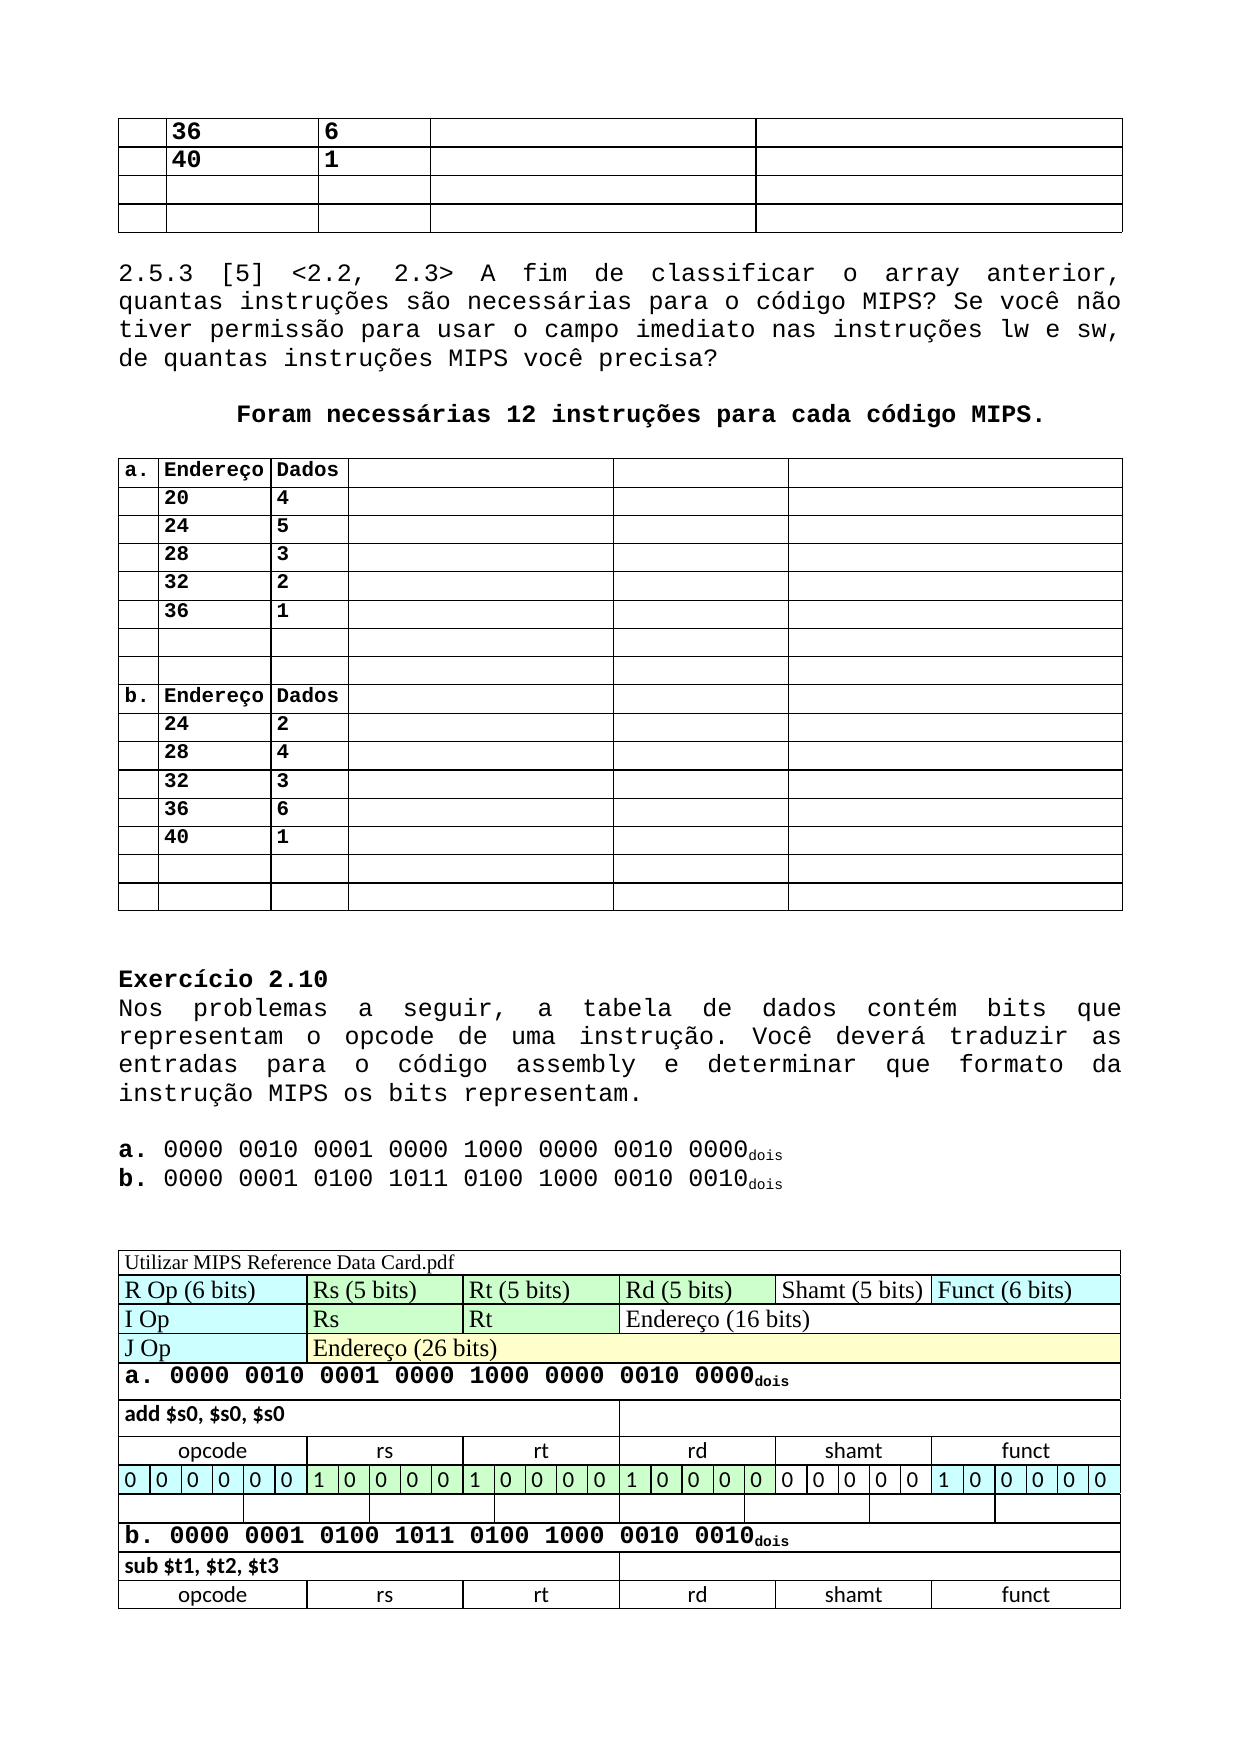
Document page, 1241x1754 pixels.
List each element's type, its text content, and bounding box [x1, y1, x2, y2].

table_cell funct [932, 1437, 1120, 1464]
table_cell 0 [1058, 1466, 1088, 1493]
table_cell [272, 884, 348, 910]
table_cell 1 [620, 1466, 650, 1493]
text Exercício 2.10 [118, 967, 1122, 995]
table_cell 0 [683, 1466, 713, 1493]
table_cell [620, 1401, 1120, 1436]
table_cell Dados [272, 685, 348, 713]
table_header Dados [272, 459, 348, 487]
table_cell [870, 1495, 994, 1522]
table_cell [119, 1495, 243, 1522]
table_cell 2 [272, 572, 348, 600]
table_cell 5 [272, 516, 348, 543]
table_cell [119, 714, 158, 741]
table_cell [614, 601, 788, 628]
table_cell 40 [159, 827, 270, 854]
table_cell 0 [526, 1466, 556, 1493]
table_cell [789, 629, 1122, 656]
table_header [614, 459, 788, 487]
table_cell [431, 148, 755, 175]
table_cell [349, 629, 613, 656]
table_cell [757, 176, 1122, 203]
table_cell 28 [159, 742, 270, 769]
table_cell Rt [464, 1305, 619, 1333]
table_cell [745, 1495, 869, 1522]
table_cell [349, 771, 613, 798]
table_header Utilizar MIPS Reference Data Card.pdf [119, 1251, 1120, 1274]
table_cell [614, 657, 788, 684]
table_cell [614, 714, 788, 741]
table_cell [620, 1553, 1120, 1580]
table_cell [789, 516, 1122, 543]
table_cell Rs [308, 1305, 462, 1333]
table_cell 3 [272, 771, 348, 798]
table_cell [789, 771, 1122, 798]
table_cell [614, 771, 788, 798]
table_cell funct [932, 1581, 1120, 1608]
text 2.5.3 [5] <2.2, 2.3> A fim de classificar o array anterior, quantas instruções são necessárias para o código MIPS? Se você não tiver permissão para usar o campo imediato nas instruções lw e sw, de quantas instruções MIPS você precisa? [118, 260, 1122, 373]
text Nos problemas a seguir, a tabela de dados contém bits que representam o opcode de uma instrução. Você deverá traduzir as entradas para o código assembly e determinar que formato da instrução MIPS os bits representam. [118, 995, 1122, 1109]
table_cell 36 [159, 601, 270, 628]
table_cell shamt [776, 1581, 931, 1608]
table_cell [789, 657, 1122, 684]
table_cell [119, 544, 158, 571]
table_cell 6 [272, 799, 348, 826]
table_cell [272, 657, 348, 684]
table_cell 0 [119, 1466, 149, 1493]
table_cell 20 [159, 488, 270, 515]
table_cell [349, 544, 613, 571]
table_cell 0 [370, 1466, 400, 1493]
table_cell rs [308, 1581, 462, 1608]
text b. 0000 0001 0100 1011 0100 1000 0010 0010dois [118, 1165, 1122, 1193]
table_cell 1 [319, 148, 430, 175]
table_cell [370, 1495, 494, 1522]
table_cell 24 [159, 516, 270, 543]
table_cell 32 [159, 572, 270, 600]
table_cell [119, 488, 158, 515]
table_cell [996, 1495, 1120, 1522]
table_cell 1 [308, 1466, 338, 1493]
table_cell 32 [159, 771, 270, 798]
table_cell J Op [119, 1334, 306, 1362]
table_cell I Op [119, 1305, 306, 1333]
table_cell [119, 827, 158, 854]
table_cell [244, 1495, 369, 1522]
table_cell 0 [276, 1466, 306, 1493]
table_cell Rd (5 bits) [620, 1276, 775, 1303]
table_cell 0 [996, 1466, 1026, 1493]
table_cell b. [119, 685, 158, 713]
table_cell [789, 855, 1122, 882]
table_cell 36 [159, 799, 270, 826]
table_cell [789, 685, 1122, 713]
table_cell [349, 657, 613, 684]
table_cell b. 0000 0001 0100 1011 0100 1000 0010 0010dois [119, 1524, 1120, 1551]
table_cell [431, 176, 755, 203]
table_cell [614, 742, 788, 769]
table_cell [272, 629, 348, 656]
table_cell [614, 544, 788, 571]
table_cell 0 [1027, 1466, 1057, 1493]
table_cell [119, 119, 166, 146]
table_cell 0 [182, 1466, 212, 1493]
table_cell [119, 799, 158, 826]
table_cell [349, 855, 613, 882]
table_cell 0 [557, 1466, 587, 1493]
table_cell sub $t1, $t2, $t3 [119, 1553, 619, 1580]
table_cell 24 [159, 714, 270, 741]
table_cell [757, 148, 1122, 175]
table_cell [349, 742, 613, 769]
table_cell shamt [776, 1437, 931, 1464]
table_cell [119, 516, 158, 543]
table_cell [119, 657, 158, 684]
table_header Endereço [159, 459, 270, 487]
table_cell [119, 629, 158, 656]
table_cell [349, 516, 613, 543]
table_cell [349, 488, 613, 515]
table_cell [789, 572, 1122, 600]
table_cell [789, 799, 1122, 826]
table_cell [319, 205, 430, 232]
table_cell [119, 601, 158, 628]
table_cell [119, 742, 158, 769]
table_cell rt [464, 1437, 619, 1464]
table_cell [620, 1495, 744, 1522]
table_cell 0 [401, 1466, 431, 1493]
table_cell [789, 884, 1122, 910]
table_cell Shamt (5 bits) [776, 1276, 931, 1303]
table_cell 2 [272, 714, 348, 741]
table_cell Endereço [159, 685, 270, 713]
table_cell [614, 855, 788, 882]
table_header a. [119, 459, 158, 487]
table_cell 0 [244, 1466, 274, 1493]
table_cell [159, 884, 270, 910]
table_cell 0 [776, 1466, 806, 1493]
table_cell [789, 714, 1122, 741]
table_cell opcode [119, 1437, 306, 1464]
table_cell a. 0000 0010 0001 0000 1000 0000 0010 0000dois [119, 1364, 1120, 1399]
table_cell [349, 827, 613, 854]
table_cell 40 [167, 148, 318, 175]
table_cell [167, 176, 318, 203]
table_cell [789, 488, 1122, 515]
table_cell 0 [1089, 1466, 1120, 1493]
table_cell [159, 657, 270, 684]
table_cell [119, 771, 158, 798]
table_cell [614, 516, 788, 543]
table_cell Endereço (26 bits) [308, 1334, 1120, 1362]
table_cell [167, 205, 318, 232]
table_cell [349, 884, 613, 910]
table_cell rt [464, 1581, 619, 1608]
table_cell 3 [272, 544, 348, 571]
table_cell add $s0, $s0, $s0 [119, 1401, 619, 1436]
table_cell 0 [151, 1466, 181, 1493]
table_cell [349, 714, 613, 741]
table_cell [789, 601, 1122, 628]
table_cell 1 [272, 601, 348, 628]
table_cell 28 [159, 544, 270, 571]
table_cell 0 [870, 1466, 900, 1493]
table_cell R Op (6 bits) [119, 1276, 306, 1303]
table_cell 1 [272, 827, 348, 854]
table_cell [119, 855, 158, 882]
table_cell 0 [588, 1466, 619, 1493]
table_cell [431, 205, 755, 232]
table_cell Endereço (16 bits) [620, 1305, 1120, 1333]
table_cell 0 [808, 1466, 838, 1493]
table_cell [495, 1495, 619, 1522]
table_cell [614, 827, 788, 854]
table_cell Rt (5 bits) [464, 1276, 619, 1303]
table_cell rd [620, 1437, 775, 1464]
table_cell 6 [319, 119, 430, 146]
table_cell [119, 148, 166, 175]
table_cell [757, 119, 1122, 146]
table_cell [319, 176, 430, 203]
table_cell [757, 205, 1122, 232]
table_cell [614, 685, 788, 713]
table_cell 1 [464, 1466, 494, 1493]
table_cell Funct (6 bits) [932, 1276, 1120, 1303]
table_cell [789, 742, 1122, 769]
table_cell [159, 629, 270, 656]
table_cell Rs (5 bits) [308, 1276, 462, 1303]
table_cell [119, 572, 158, 600]
table_cell opcode [119, 1581, 306, 1608]
table_cell [159, 855, 270, 882]
table_cell rd [620, 1581, 775, 1608]
table_cell [614, 884, 788, 910]
table_cell 0 [652, 1466, 681, 1493]
table_cell [614, 629, 788, 656]
table_cell [119, 884, 158, 910]
text a. 0000 0010 0001 0000 1000 0000 0010 0000dois [118, 1137, 1122, 1165]
table_cell rs [308, 1437, 462, 1464]
table_header [349, 459, 613, 487]
table_cell 0 [964, 1466, 994, 1493]
table_cell [431, 119, 755, 146]
table_cell [349, 799, 613, 826]
table_cell [349, 572, 613, 600]
table_cell [119, 205, 166, 232]
table_cell [614, 572, 788, 600]
table_cell [614, 488, 788, 515]
table_cell [349, 685, 613, 713]
table_cell [789, 827, 1122, 854]
table_cell [614, 799, 788, 826]
table_cell 0 [745, 1466, 775, 1493]
table_cell 36 [167, 119, 318, 146]
table_cell 0 [432, 1466, 462, 1493]
table_cell 0 [839, 1466, 869, 1493]
table_cell 1 [932, 1466, 963, 1493]
table_cell [349, 601, 613, 628]
table_cell [789, 544, 1122, 571]
table_header [789, 459, 1122, 487]
table_cell 0 [339, 1466, 369, 1493]
table_cell [272, 855, 348, 882]
table_cell 4 [272, 488, 348, 515]
table_cell [119, 176, 166, 203]
table_cell 0 [714, 1466, 744, 1493]
text Foram necessárias 12 instruções para cada código MIPS. [118, 402, 1122, 430]
table_cell 0 [213, 1466, 243, 1493]
table_cell 0 [901, 1466, 931, 1493]
table_cell 4 [272, 742, 348, 769]
table_cell 0 [495, 1466, 525, 1493]
